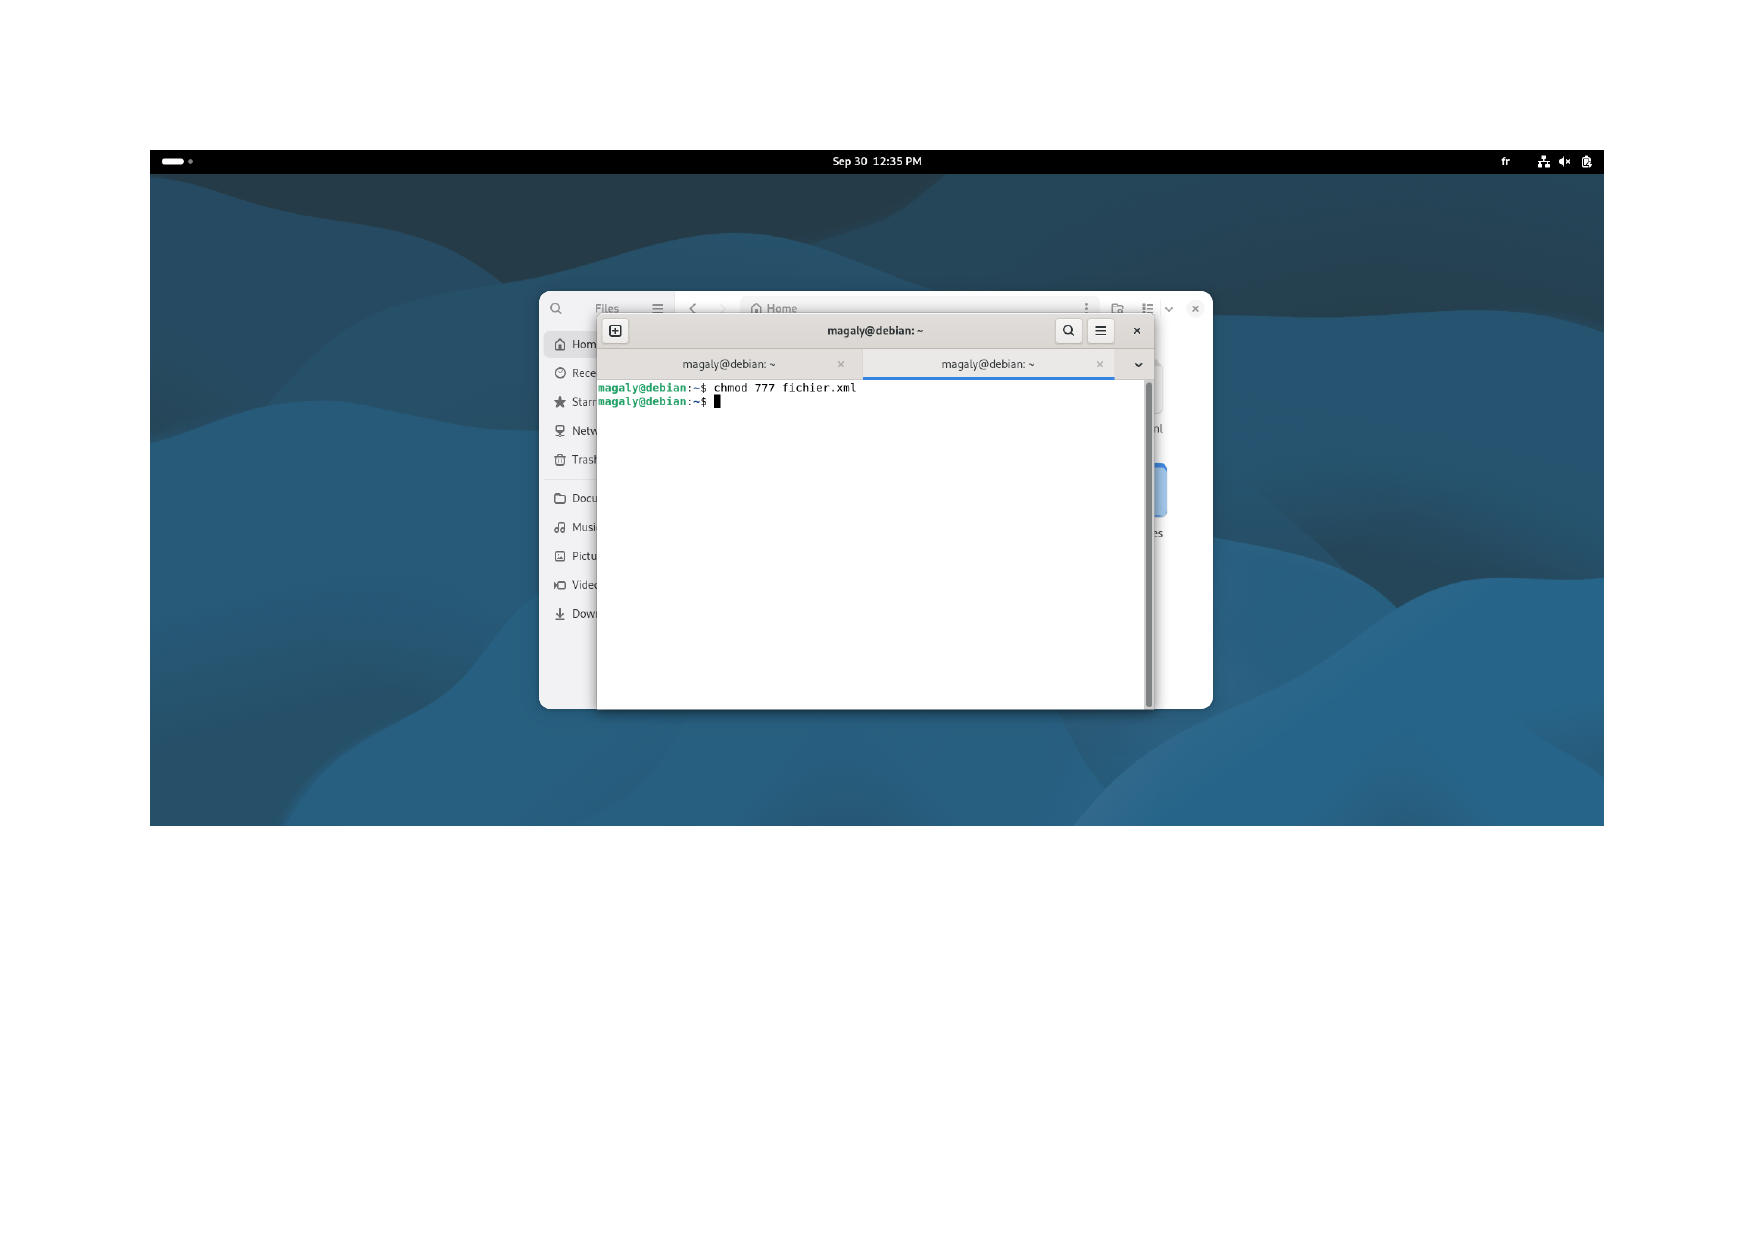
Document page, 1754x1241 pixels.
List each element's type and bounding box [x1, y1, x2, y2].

picture [150, 150, 1604, 826]
